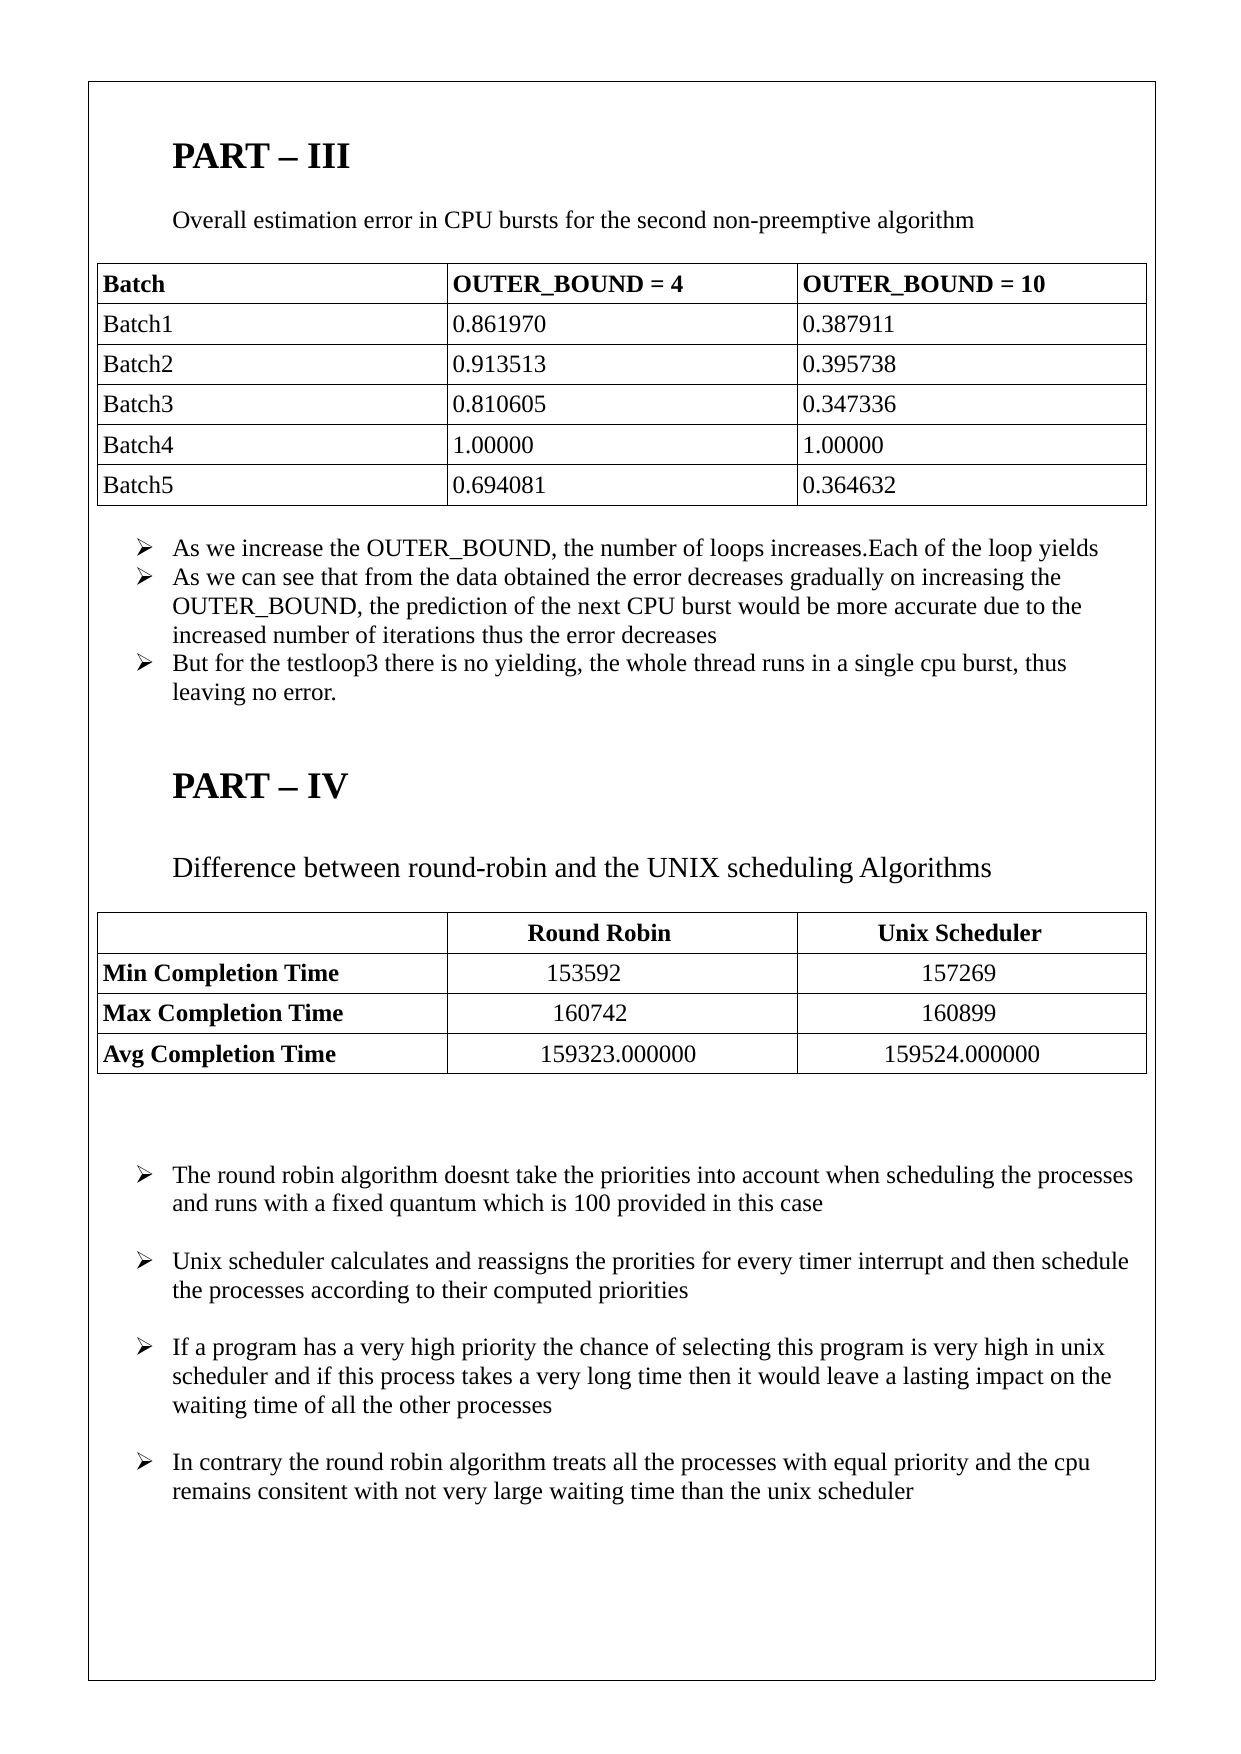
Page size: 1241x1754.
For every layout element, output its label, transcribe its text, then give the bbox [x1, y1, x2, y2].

table_cell 0.395738 [798, 345, 1146, 384]
table_cell 0.364632 [798, 465, 1146, 505]
list If a program has a very high priority the chance of selecting this program is very high in unix scheduler and if this process takes a very long time then it would leave a lasting impact on the waiting time of all the other processes [134, 1332, 1146, 1418]
table_cell Max Completion Time [98, 994, 447, 1033]
list The round robin algorithm doesnt take the priorities into account when scheduling the processes and runs with a fixed quantum which is 100 provided in this case [134, 1160, 1146, 1217]
table_cell Batch4 [98, 425, 447, 464]
list But for the testloop3 there is no yielding, the whole thread runs in a single cpu burst, thus leaving no error. [134, 648, 1146, 706]
table_cell 160899 [798, 994, 1146, 1033]
table_cell 159323.000000 [448, 1034, 797, 1073]
table_header [98, 913, 447, 952]
table_cell Min Completion Time [98, 954, 447, 993]
table_cell Batch2 [98, 345, 447, 384]
text Overall estimation error in CPU bursts for the second non-preemptive algorithm [97, 205, 1146, 234]
table_cell 1.00000 [798, 425, 1146, 464]
table_cell 0.387911 [798, 304, 1146, 343]
table_header Unix Scheduler [798, 913, 1146, 952]
table_cell 153592 [448, 954, 797, 993]
table_cell 0.694081 [448, 465, 797, 505]
table_cell 160742 [448, 994, 797, 1033]
list As we can see that from the data obtained the error decreases gradually on increasing the OUTER_BOUND, the prediction of the next CPU burst would be more accurate due to the increased number of iterations thus the error decreases [134, 562, 1146, 648]
text Difference between round-robin and the UNIX scheduling Algorithms [97, 850, 1146, 883]
table_cell Batch1 [98, 304, 447, 343]
list As we increase the OUTER_BOUND, the number of loops increases.Each of the loop yields [134, 533, 1146, 562]
table_header OUTER_BOUND = 4 [448, 264, 797, 303]
list Unix scheduler calculates and reassigns the prorities for every timer interrupt and then schedule the processes according to their computed priorities [134, 1246, 1146, 1303]
table_cell 159524.000000 [798, 1034, 1146, 1073]
text PART – III [97, 133, 1146, 177]
table_cell 0.913513 [448, 345, 797, 384]
table_cell 157269 [798, 954, 1146, 993]
text PART – IV [97, 763, 1146, 807]
table_cell Avg Completion Time [98, 1034, 447, 1073]
table_cell 0.347336 [798, 385, 1146, 424]
table_cell Batch3 [98, 385, 447, 424]
table_cell 0.810605 [448, 385, 797, 424]
table_header OUTER_BOUND = 10 [798, 264, 1146, 303]
table_cell Batch5 [98, 465, 447, 505]
table_cell 0.861970 [448, 304, 797, 343]
list In contrary the round robin algorithm treats all the processes with equal priority and the cpu remains consitent with not very large waiting time than the unix scheduler [134, 1447, 1146, 1505]
table_header Batch [98, 264, 447, 303]
table_header Round Robin [448, 913, 797, 952]
table_cell 1.00000 [448, 425, 797, 464]
